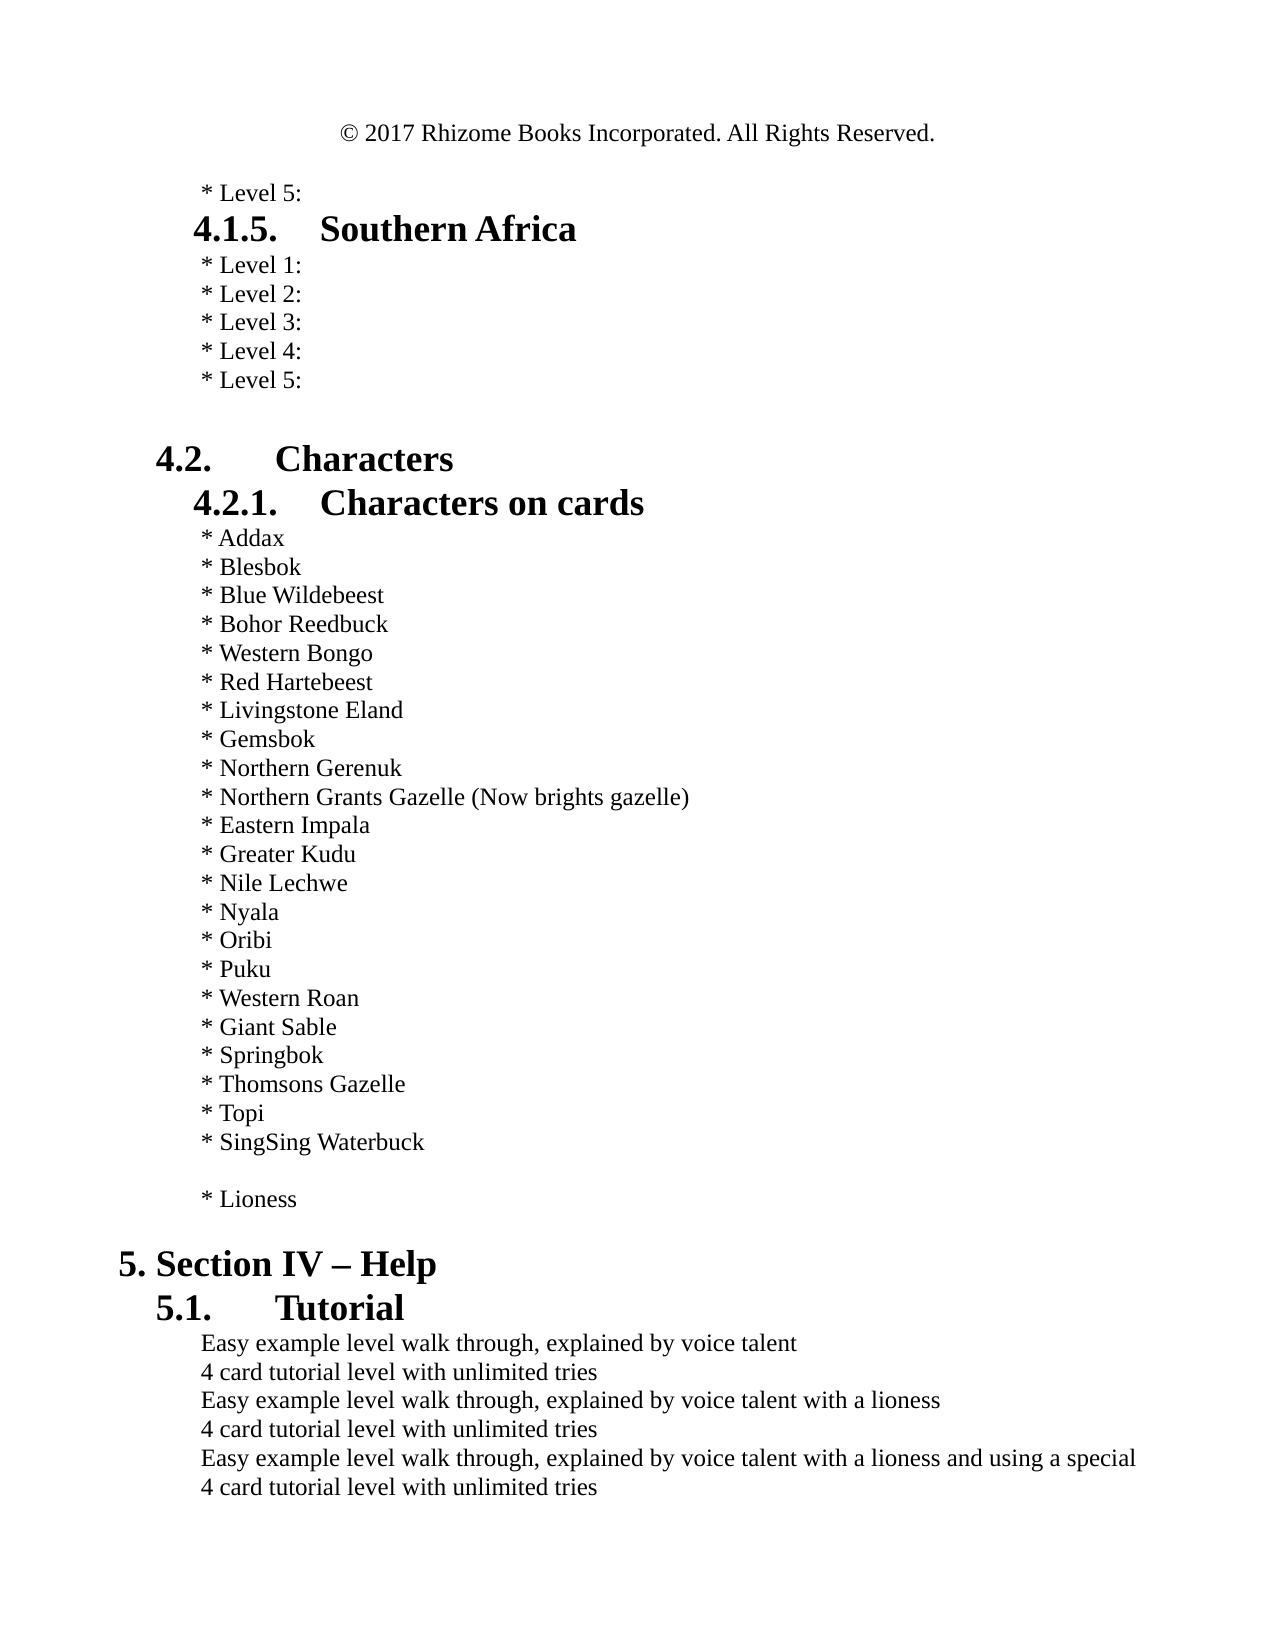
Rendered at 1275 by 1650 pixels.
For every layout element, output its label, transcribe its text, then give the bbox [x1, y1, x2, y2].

list * Addax [156, 523, 1157, 552]
list Tutorial [156, 1285, 1157, 1328]
list * Puku [156, 954, 1157, 983]
list * Level 3: [156, 307, 1157, 336]
list * Oribi [156, 926, 1157, 954]
list * Western Roan [156, 983, 1157, 1012]
list * Bohor Reedbuck [156, 609, 1157, 638]
list * Giant Sable [156, 1012, 1157, 1041]
list * Level 5: [156, 178, 1157, 207]
list 4 card tutorial level with unlimited tries [156, 1357, 1157, 1386]
list * Blesbok [156, 552, 1157, 581]
list 4 card tutorial level with unlimited tries [156, 1472, 1157, 1501]
list * Level 1: [156, 250, 1157, 279]
list * Northern Grants Gazelle (Now brights gazelle) [156, 782, 1157, 811]
list Southern Africa [193, 207, 1157, 250]
list Characters [156, 437, 1157, 480]
list * Level 4: [156, 336, 1157, 365]
list Easy example level walk through, explained by voice talent [156, 1328, 1157, 1357]
list * Greater Kudu [156, 839, 1157, 868]
list * Livingstone Eland [156, 696, 1157, 724]
list * Level 5: [156, 365, 1157, 394]
list 4 card tutorial level with unlimited tries [156, 1414, 1157, 1443]
list * Springbok [156, 1041, 1157, 1069]
list * Gemsbok [156, 724, 1157, 753]
list * Lioness [156, 1184, 1157, 1213]
list * Nile Lechwe [156, 868, 1157, 897]
list * Blue Wildebeest [156, 581, 1157, 609]
list Characters on cards [193, 480, 1157, 523]
list * Red Hartebeest [156, 667, 1157, 696]
list Section IV – Help [118, 1242, 1157, 1285]
list * Western Bongo [156, 638, 1157, 667]
list * Nyala [156, 897, 1157, 926]
list * Northern Gerenuk [156, 753, 1157, 782]
list * Topi [156, 1098, 1157, 1127]
list Easy example level walk through, explained by voice talent with a lioness and using a special [156, 1443, 1157, 1472]
list * Thomsons Gazelle [156, 1069, 1157, 1098]
list Easy example level walk through, explained by voice talent with a lioness [156, 1386, 1157, 1414]
list * Eastern Impala [156, 811, 1157, 839]
list * SingSing Waterbuck [156, 1127, 1157, 1156]
list * Level 2: [156, 279, 1157, 307]
